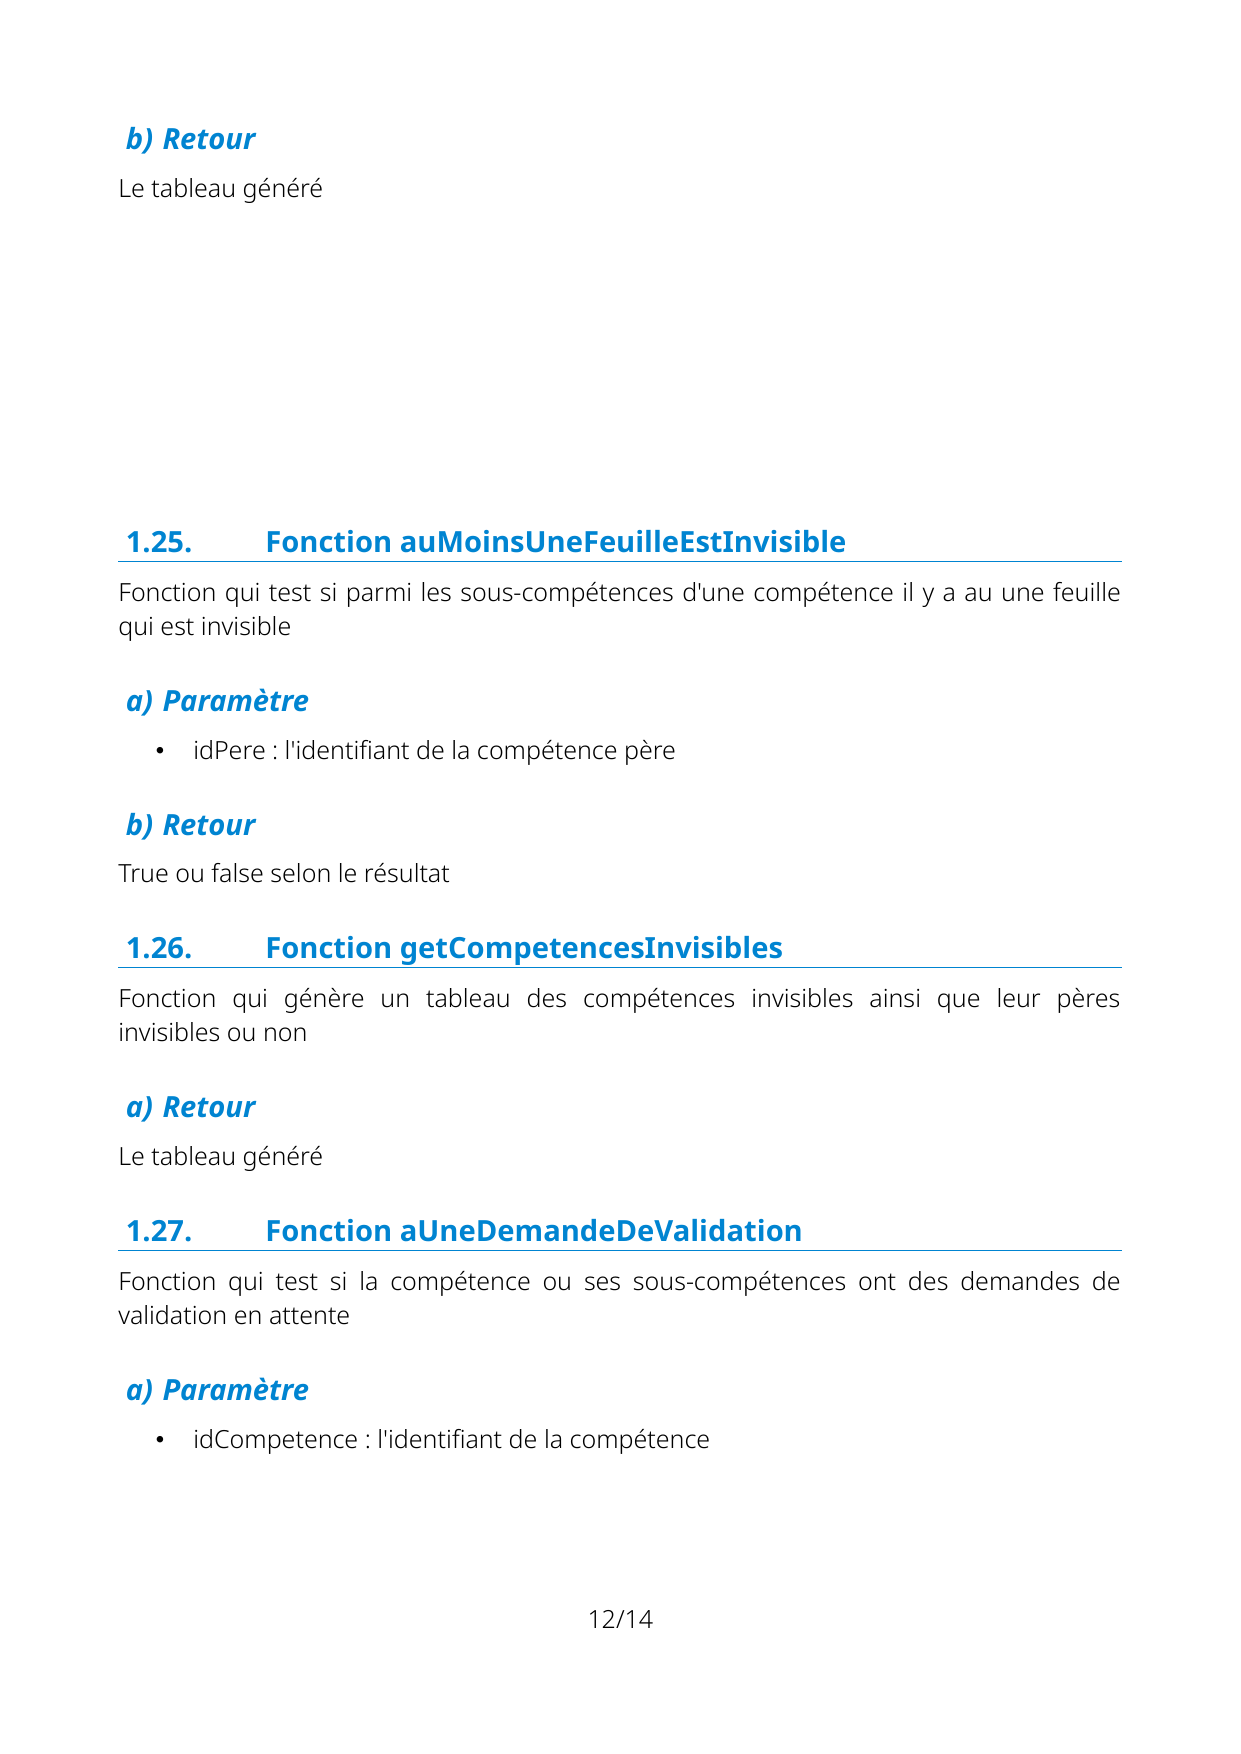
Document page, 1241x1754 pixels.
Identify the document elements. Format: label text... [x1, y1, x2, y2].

text Fonction qui test si parmi les sous-compétences d'une compétence il y a au une feuille qui est invisible [118, 574, 1122, 643]
subtitle Paramètre [89, 1369, 1122, 1409]
subtitle Fonction getCompetencesInvisibles [118, 928, 1122, 967]
text Le tableau généré [118, 170, 1122, 204]
text Fonction qui génère un tableau des compétences invisibles ainsi que leur pères invisibles ou non [118, 981, 1122, 1049]
subtitle Fonction auMoinsUneFeuilleEstInvisible [118, 521, 1122, 561]
subtitle Retour [89, 804, 1122, 843]
text True ou false selon le résultat [118, 856, 1122, 890]
text Le tableau généré [118, 1139, 1122, 1173]
list idPere : l'identifiant de la compétence père [156, 732, 1122, 766]
list idCompetence : l'identifiant de la compétence [156, 1421, 1122, 1455]
subtitle Paramètre [89, 680, 1122, 720]
subtitle Retour [89, 118, 1122, 158]
text Fonction qui test si la compétence ou ses sous-compétences ont des demandes de validation en attente [118, 1263, 1122, 1332]
subtitle Fonction aUneDemandeDeValidation [118, 1210, 1122, 1250]
subtitle Retour [89, 1086, 1122, 1126]
